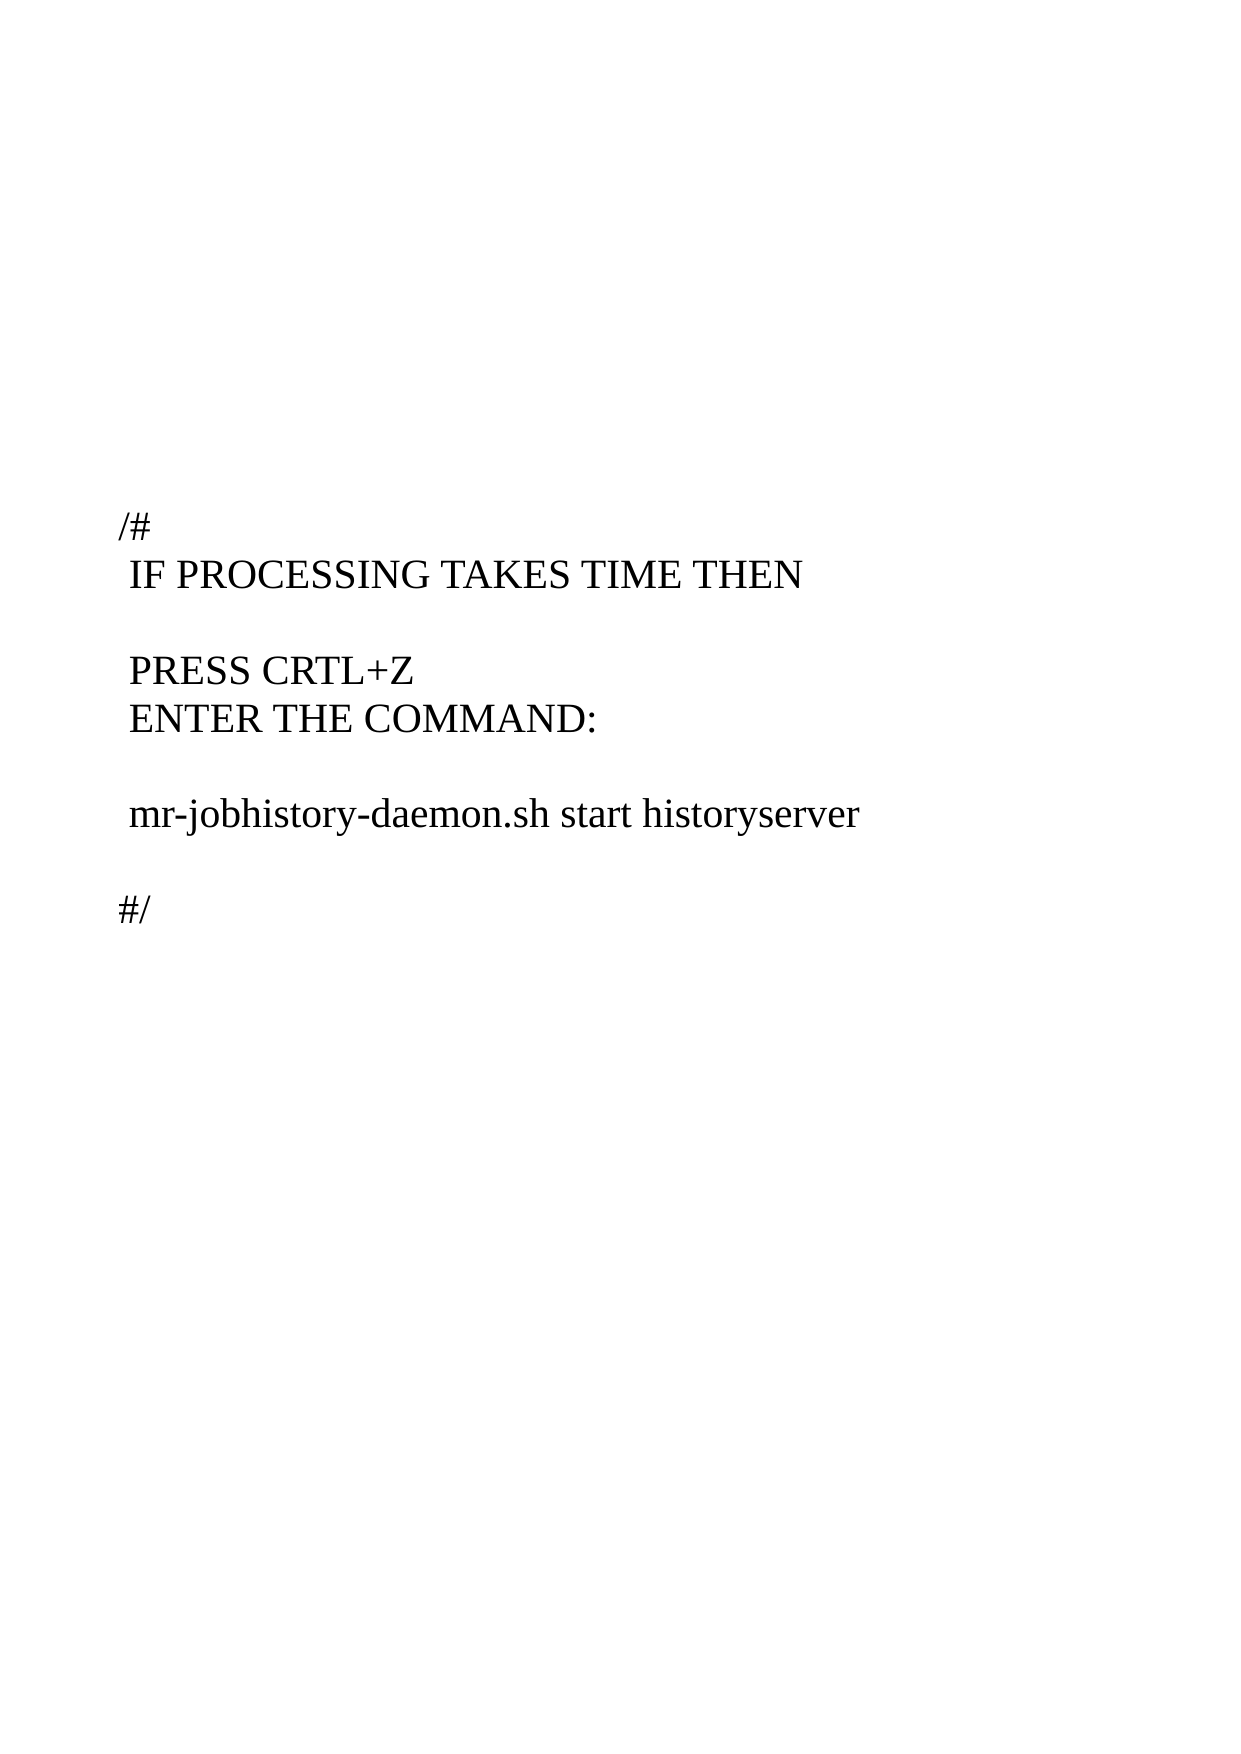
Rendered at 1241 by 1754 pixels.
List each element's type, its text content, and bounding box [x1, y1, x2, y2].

text PRESS CRTL+Z [118, 645, 1122, 693]
text #/ [118, 885, 1122, 933]
text ENTER THE COMMAND: [118, 693, 1122, 741]
text /# [118, 501, 1122, 549]
text mr-jobhistory-daemon.sh start historyserver [118, 789, 1122, 837]
text IF PROCESSING TAKES TIME THEN [118, 549, 1122, 597]
